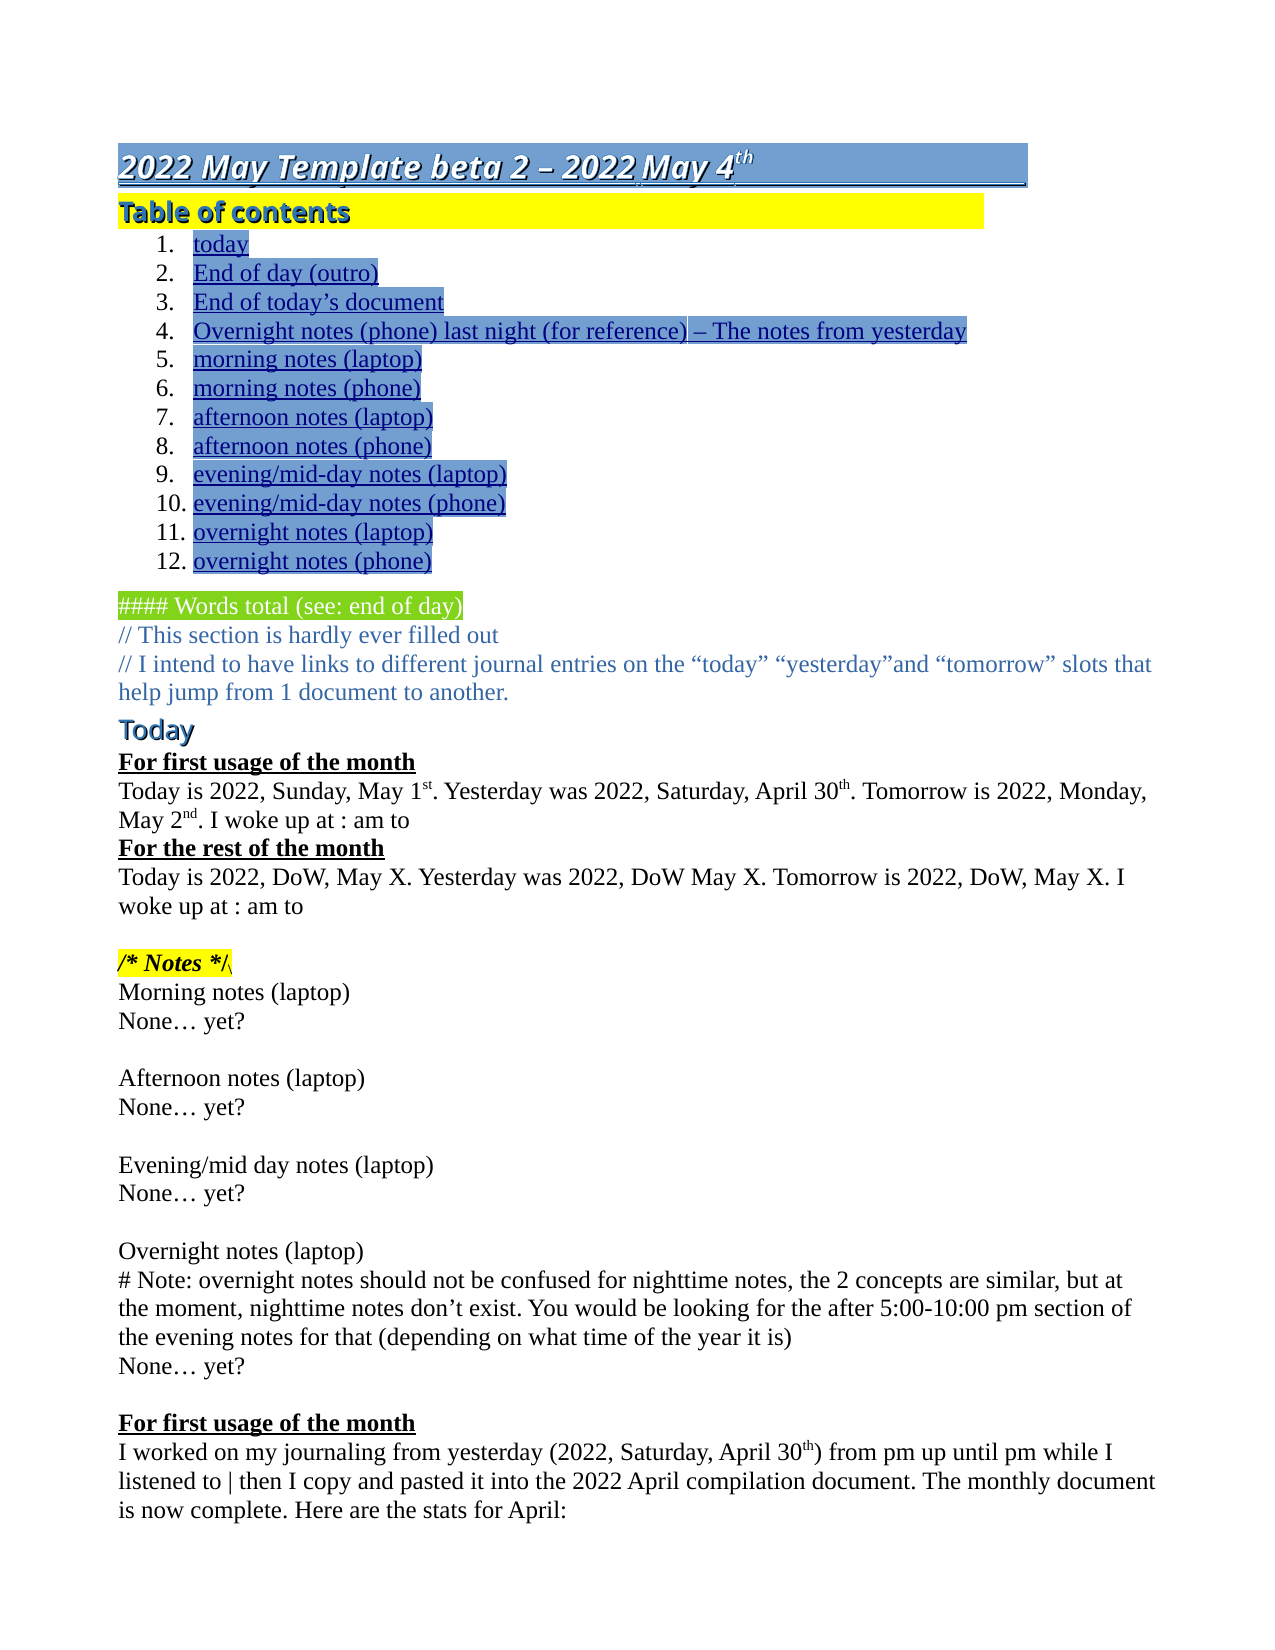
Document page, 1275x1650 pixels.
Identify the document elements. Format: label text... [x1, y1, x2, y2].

text None… yet? [118, 1006, 1157, 1035]
list morning notes (phone) [156, 373, 1157, 402]
subtitle Table of contents [118, 193, 1157, 229]
list afternoon notes (phone) [156, 431, 1157, 459]
text Today is 2022, Sunday, May 1st. Yesterday was 2022, Saturday, April 30th. Tomorrow is 2022, Monday, May 2nd. I woke up at : am to [118, 776, 1157, 833]
text Evening/mid day notes (laptop) [118, 1150, 1157, 1178]
list evening/mid-day notes (laptop) [156, 459, 1157, 488]
text #### Words total (see: end of day) [118, 591, 1157, 620]
list End of day (outro) [156, 258, 1157, 287]
text For first usage of the month [118, 747, 1157, 776]
text // I intend to have links to different journal entries on the “today” “yesterday”and “tomorrow” slots that help jump from 1 document to another. [118, 649, 1157, 706]
text None… yet? [118, 1351, 1157, 1380]
list afternoon notes (laptop) [156, 402, 1157, 431]
list morning notes (laptop) [156, 344, 1157, 373]
text For first usage of the month [118, 1408, 1157, 1437]
text Today is 2022, DoW, May X. Yesterday was 2022, DoW May X. Tomorrow is 2022, DoW, May X. I woke up at : am to [118, 862, 1157, 920]
text I worked on my journaling from yesterday (2022, Saturday, April 30th) from pm up until pm while I listened to | then I copy and pasted it into the 2022 April compilation document. The monthly document is now complete. Here are the stats for April: [118, 1437, 1157, 1523]
text Morning notes (laptop) [118, 977, 1157, 1006]
text /* Notes */\ [118, 948, 1157, 977]
text For the rest of the month [118, 833, 1157, 862]
subtitle 2022 May Template beta 2 – 2022 May 4th [118, 143, 1157, 188]
text # Note: overnight notes should not be confused for nighttime notes, the 2 concepts are similar, but at the moment, nighttime notes don’t exist. You would be looking for the after 5:00-10:00 pm section of the evening notes for that (depending on what time of the year it is) [118, 1265, 1157, 1351]
list Overnight notes (phone) last night (for reference) – The notes from yesterday [156, 316, 1157, 344]
text None… yet? [118, 1178, 1157, 1207]
list overnight notes (laptop) [156, 517, 1157, 546]
list overnight notes (phone) [156, 546, 1157, 574]
text Overnight notes (laptop) [118, 1236, 1157, 1265]
subtitle Today [118, 710, 1157, 747]
list today [156, 229, 1157, 258]
text // This section is hardly ever filled out [118, 620, 1157, 649]
list End of today’s document [156, 287, 1157, 316]
text None… yet? [118, 1092, 1157, 1121]
list evening/mid-day notes (phone) [156, 488, 1157, 517]
text Afternoon notes (laptop) [118, 1063, 1157, 1092]
